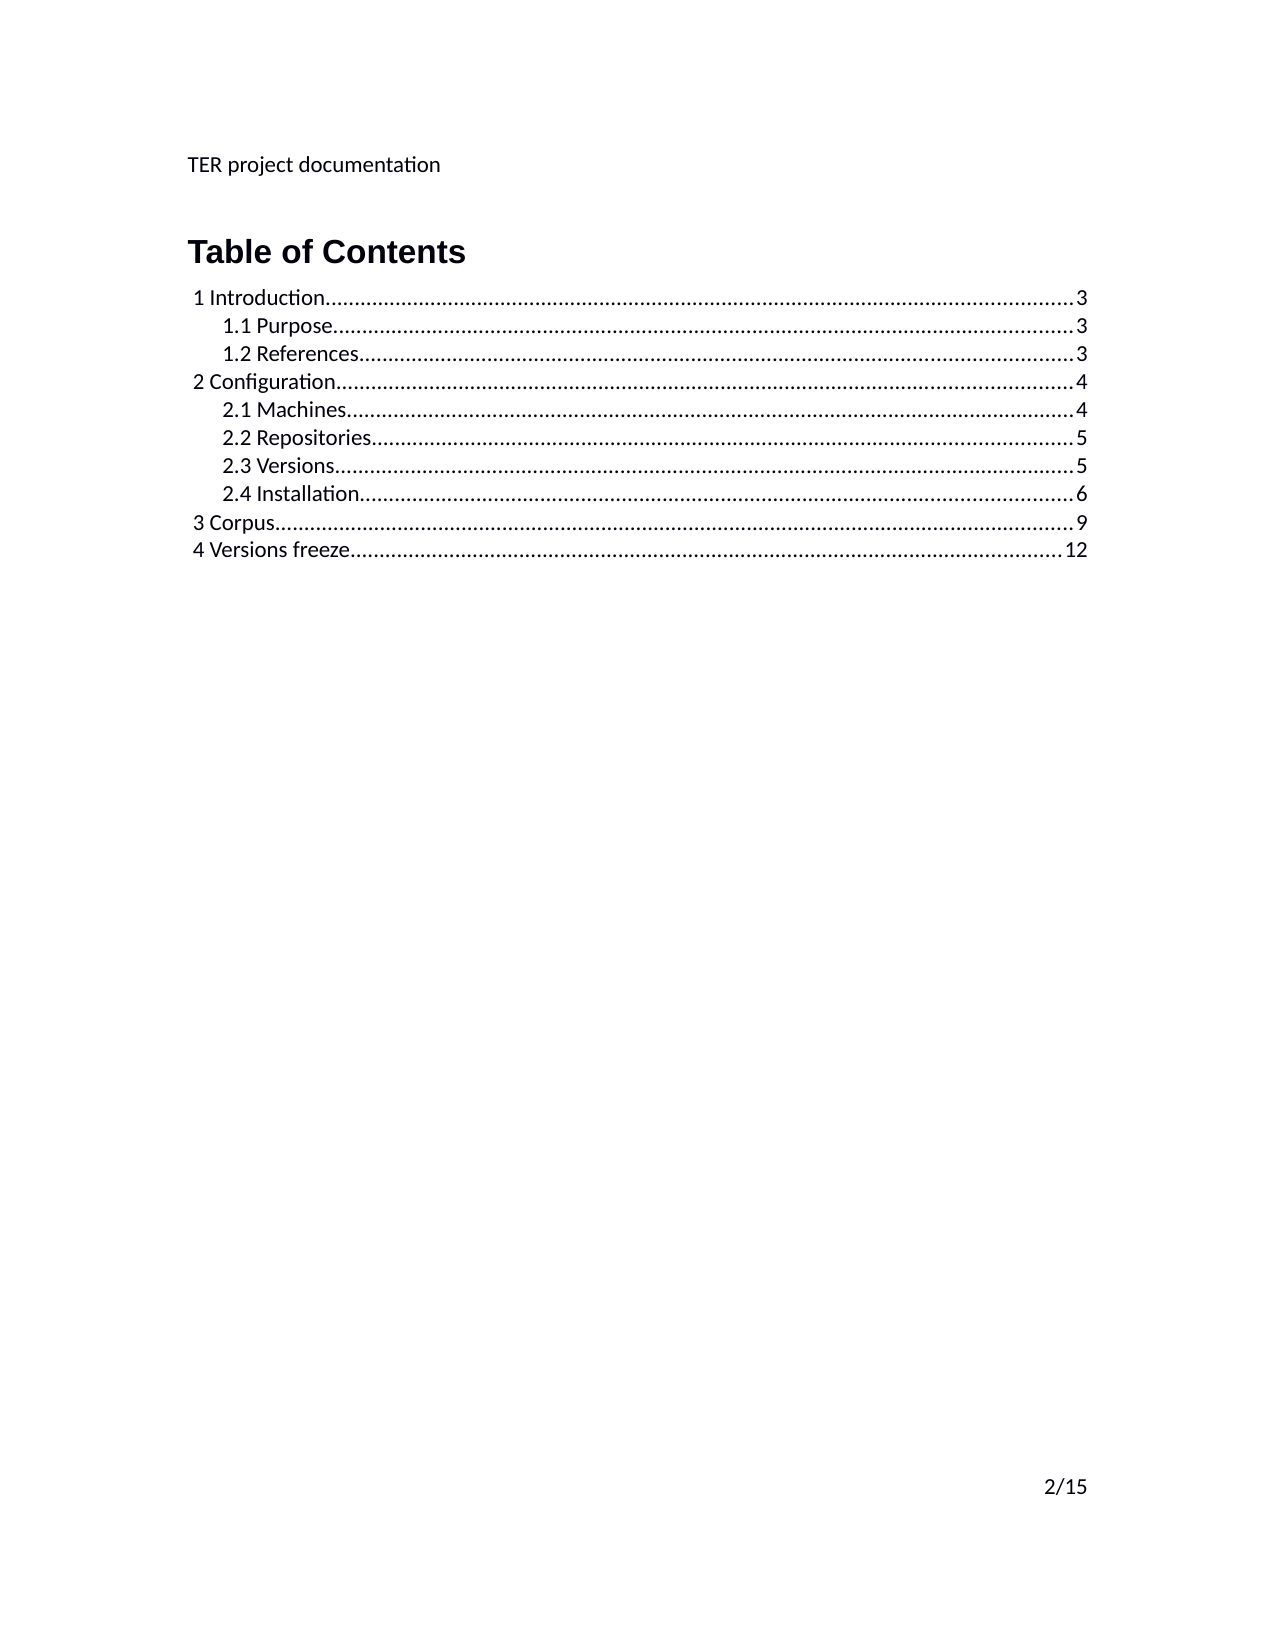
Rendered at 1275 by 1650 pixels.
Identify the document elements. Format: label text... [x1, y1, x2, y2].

text 2.2 Repositories 5 [217, 423, 1087, 452]
subtitle Table of Contents [187, 232, 1087, 271]
text 1.2 References 3 [217, 339, 1087, 367]
text 1 Introduction 3 [187, 283, 1087, 311]
text 3 Corpus 9 [187, 508, 1087, 536]
text 2 Configuration 4 [187, 367, 1087, 396]
text 2.4 Installation 6 [217, 479, 1087, 508]
text 2.1 Machines 4 [217, 396, 1087, 423]
text 2.3 Versions 5 [217, 452, 1087, 479]
text 1.1 Purpose 3 [217, 311, 1087, 339]
text 4 Versions freeze 12 [187, 536, 1087, 564]
